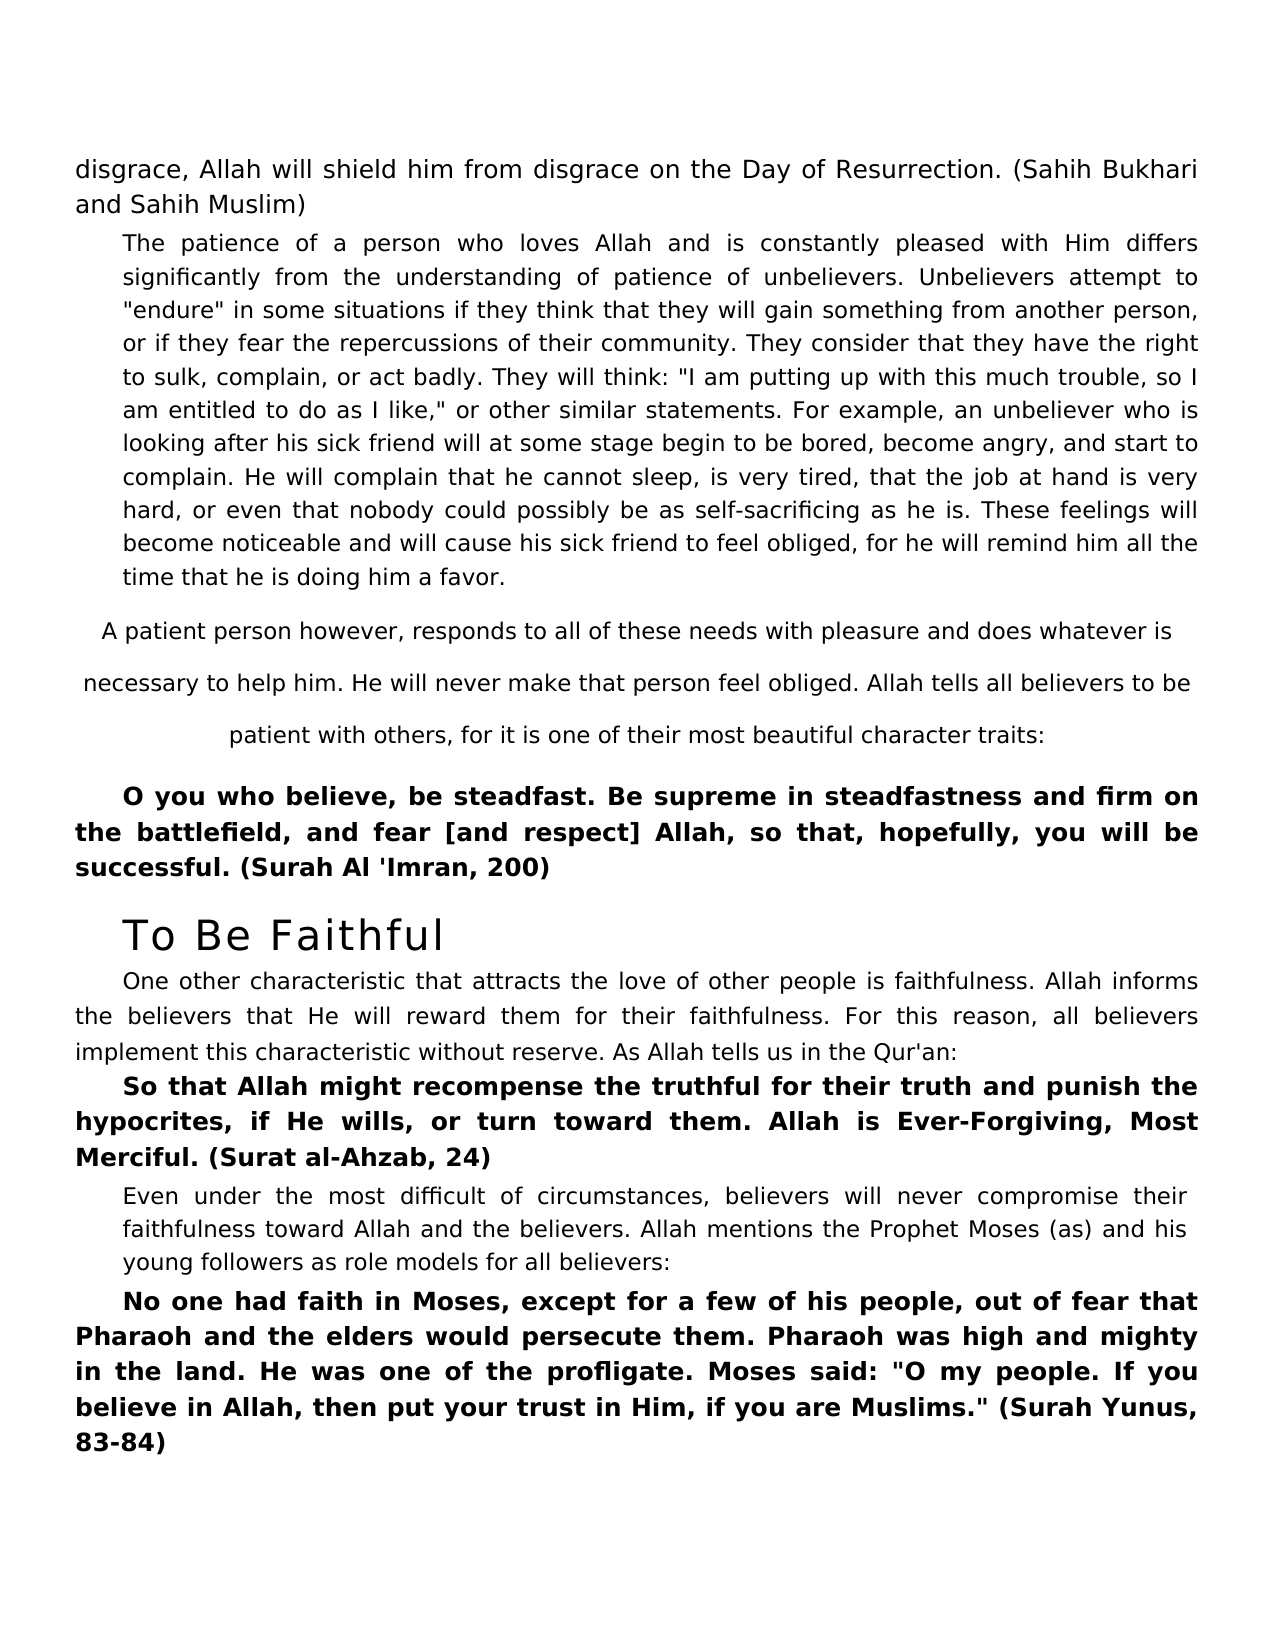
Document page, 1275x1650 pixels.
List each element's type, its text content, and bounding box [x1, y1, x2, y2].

text Even under the most difficult of circumstances, believers will never compromise their faithfulness toward Allah and the believers. Allah mentions the Prophet Moses (as) and his young followers as role models for all believers: [122, 1177, 1188, 1277]
text disgrace, Allah will shield him from disgrace on the Day of Resurrection. (Sahih Bukhari and Sahih Muslim) [75, 150, 1200, 221]
text To Be Faithful [122, 923, 1200, 957]
text O you who believe, be steadfast. Be supreme in steadfastness and firm on the battlefield, and fear [and respect] Allah, so that, hopefully, you will be successful. (Surah Al 'Imran, 200) [75, 777, 1200, 884]
text The patience of a person who loves Allah and is constantly pleased with Him differs significantly from the understanding of patience of unbelievers. Unbelievers attempt to "endure" in some situations if they think that they will gain something from another person, or if they fear the repercussions of their community. They consider that they have the right to sulk, complain, or act badly. They will think: "I am putting up with this much trouble, so I am entitled to do as I like," or other similar statements. For example, an unbeliever who is looking after his sick friend will at some stage begin to be bored, become angry, and start to complain. He will complain that he cannot sleep, is very tired, that the job at hand is very hard, or even that nobody could possibly be as self-sacrificing as he is. These feelings will become noticeable and will cause his sick friend to feel obliged, for he will remind him all the time that he is doing him a favor. [122, 225, 1200, 592]
text A patient person however, responds to all of these needs with pleasure and does whatever is necessary to help him. He will never make that person feel obliged. Allah tells all believers to be patient with others, for it is one of their most beautiful character traits: [75, 598, 1200, 754]
text One other characteristic that attracts the love of other people is faithfulness. Allah informs the believers that He will reward them for their faithfulness. For this reason, all believers implement this characteristic without reserve. As Allah tells us in the Qur'an: [75, 961, 1200, 1067]
text No one had faith in Moses, except for a few of his people, out of fear that Pharaoh and the elders would persecute them. Pharaoh was high and mighty in the land. He was one of the profligate. Moses said: "O my people. If you believe in Allah, then put your trust in Him, if you are Muslims." (Surah Yunus, 83-84) [75, 1282, 1200, 1459]
text So that Allah might recompense the truthful for their truth and punish the hypocrites, if He wills, or turn toward them. Allah is Ever-Forgiving, Most Merciful. (Surat al-Ahzab, 24) [75, 1067, 1200, 1173]
